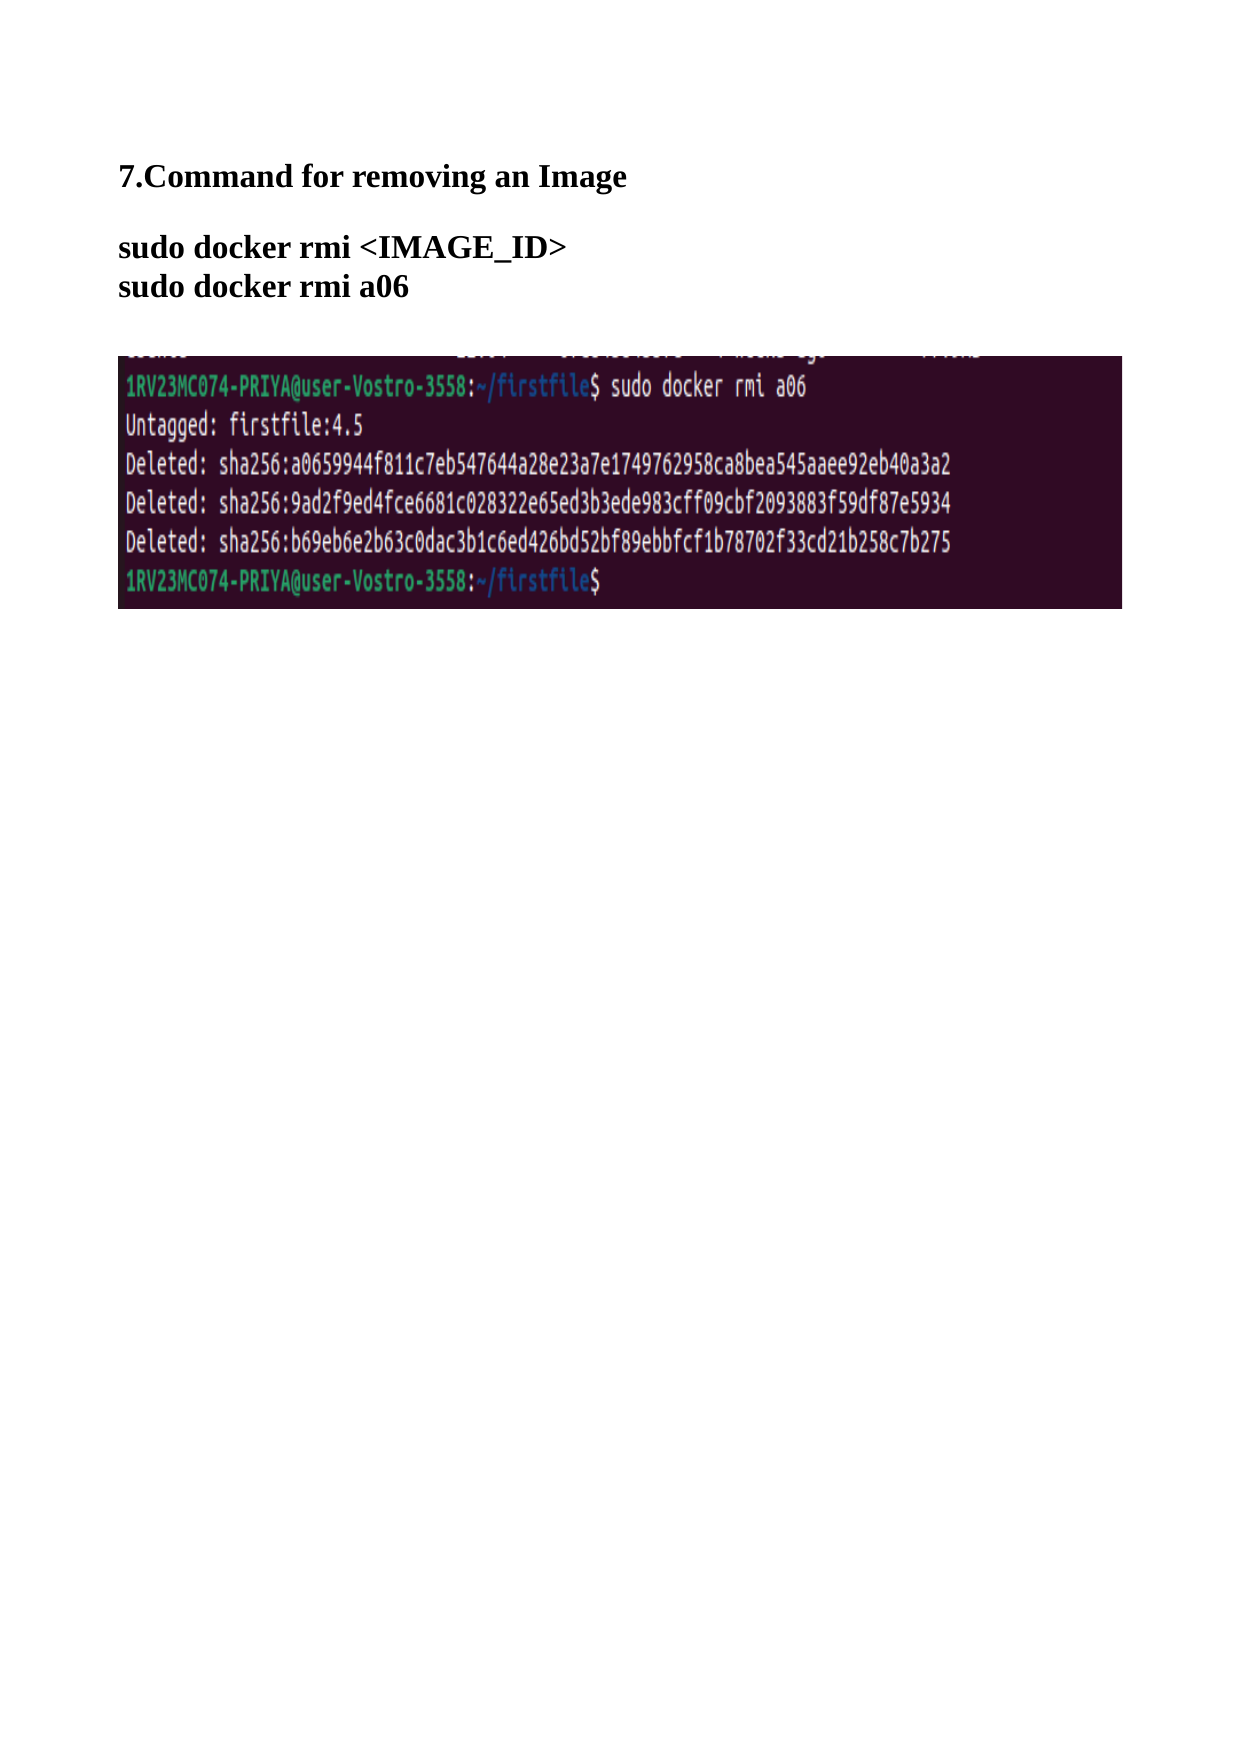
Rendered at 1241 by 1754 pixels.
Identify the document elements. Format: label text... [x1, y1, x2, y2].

text sudo docker rmi a06 [118, 266, 1122, 304]
text sudo docker rmi <IMAGE_ID> [118, 228, 1122, 266]
text 7.Command for removing an Image [118, 156, 1122, 195]
picture [118, 356, 1123, 609]
